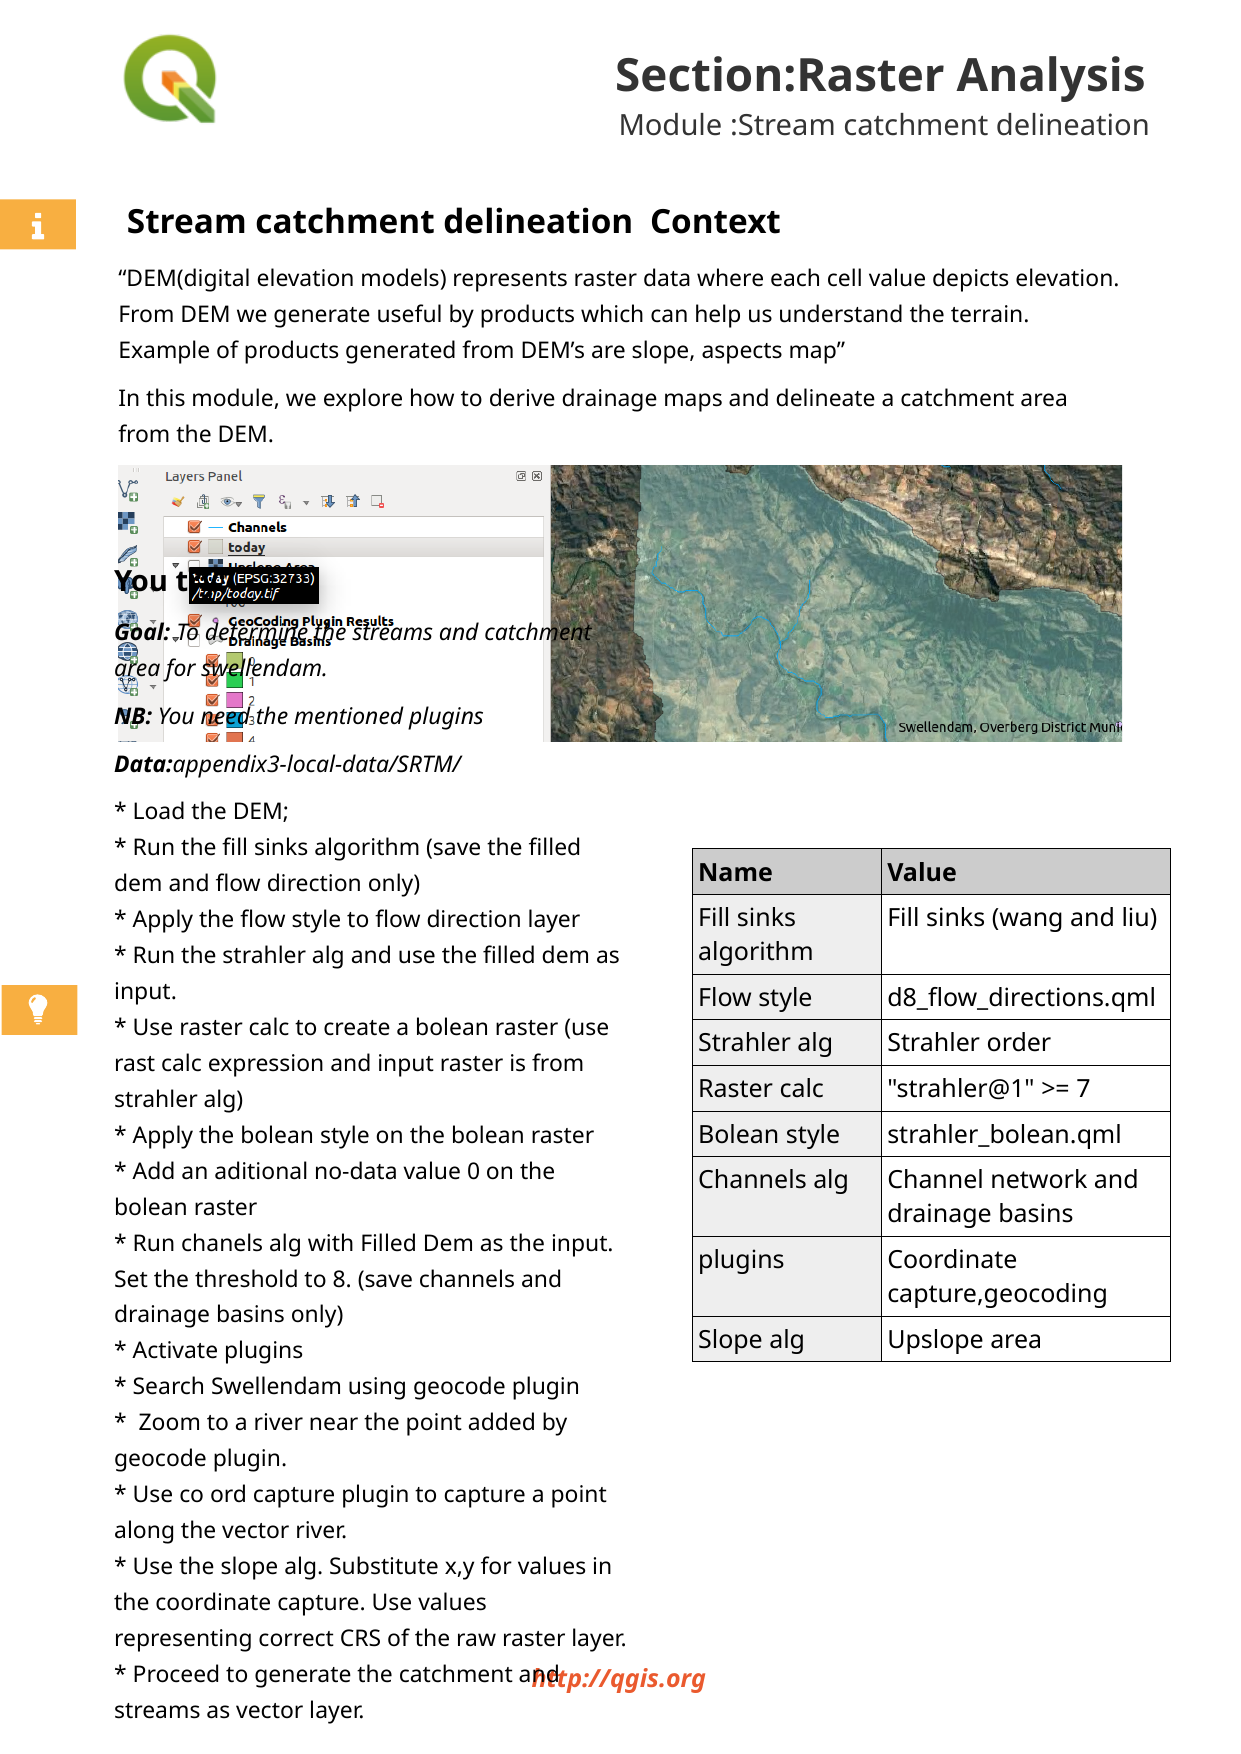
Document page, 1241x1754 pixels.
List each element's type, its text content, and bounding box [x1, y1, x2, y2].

table_cell Fill sinks algorithm [693, 895, 881, 974]
table_cell Raster calc [693, 1066, 881, 1111]
picture [118, 465, 1123, 742]
table_cell strahler_bolean.qml [882, 1112, 1170, 1156]
table_header Name [693, 849, 881, 894]
table_cell Slope alg [693, 1317, 881, 1361]
subtitle Stream catchment delineation Context [118, 198, 1122, 243]
table_cell Strahler alg [693, 1020, 881, 1065]
table_cell Channels alg [693, 1157, 881, 1236]
table_cell Coordinate capture,geocoding [882, 1237, 1170, 1316]
table_cell Fill sinks (wang and liu) [882, 895, 1170, 974]
table_cell Flow style [693, 975, 881, 1019]
table_header Value [882, 849, 1170, 894]
picture [122, 31, 218, 127]
table_cell d8_flow_directions.qml [882, 975, 1170, 1019]
table_cell Channel network and drainage basins [882, 1157, 1170, 1236]
table_cell Upslope area [882, 1317, 1170, 1361]
table_cell plugins [693, 1237, 881, 1316]
text In this module, we explore how to derive drainage maps and delineate a catchment area from the DEM. [118, 382, 1122, 449]
table_cell Strahler order [882, 1020, 1170, 1065]
table_cell Bolean style [693, 1112, 881, 1156]
table_cell "strahler@1" >= 7 [882, 1066, 1170, 1111]
text “DEM(digital elevation models) represents raster data where each cell value depicts elevation. From DEM we generate useful by products which can help us understand the terrain. Example of products generated from DEM’s are slope, aspects map” [118, 262, 1122, 365]
